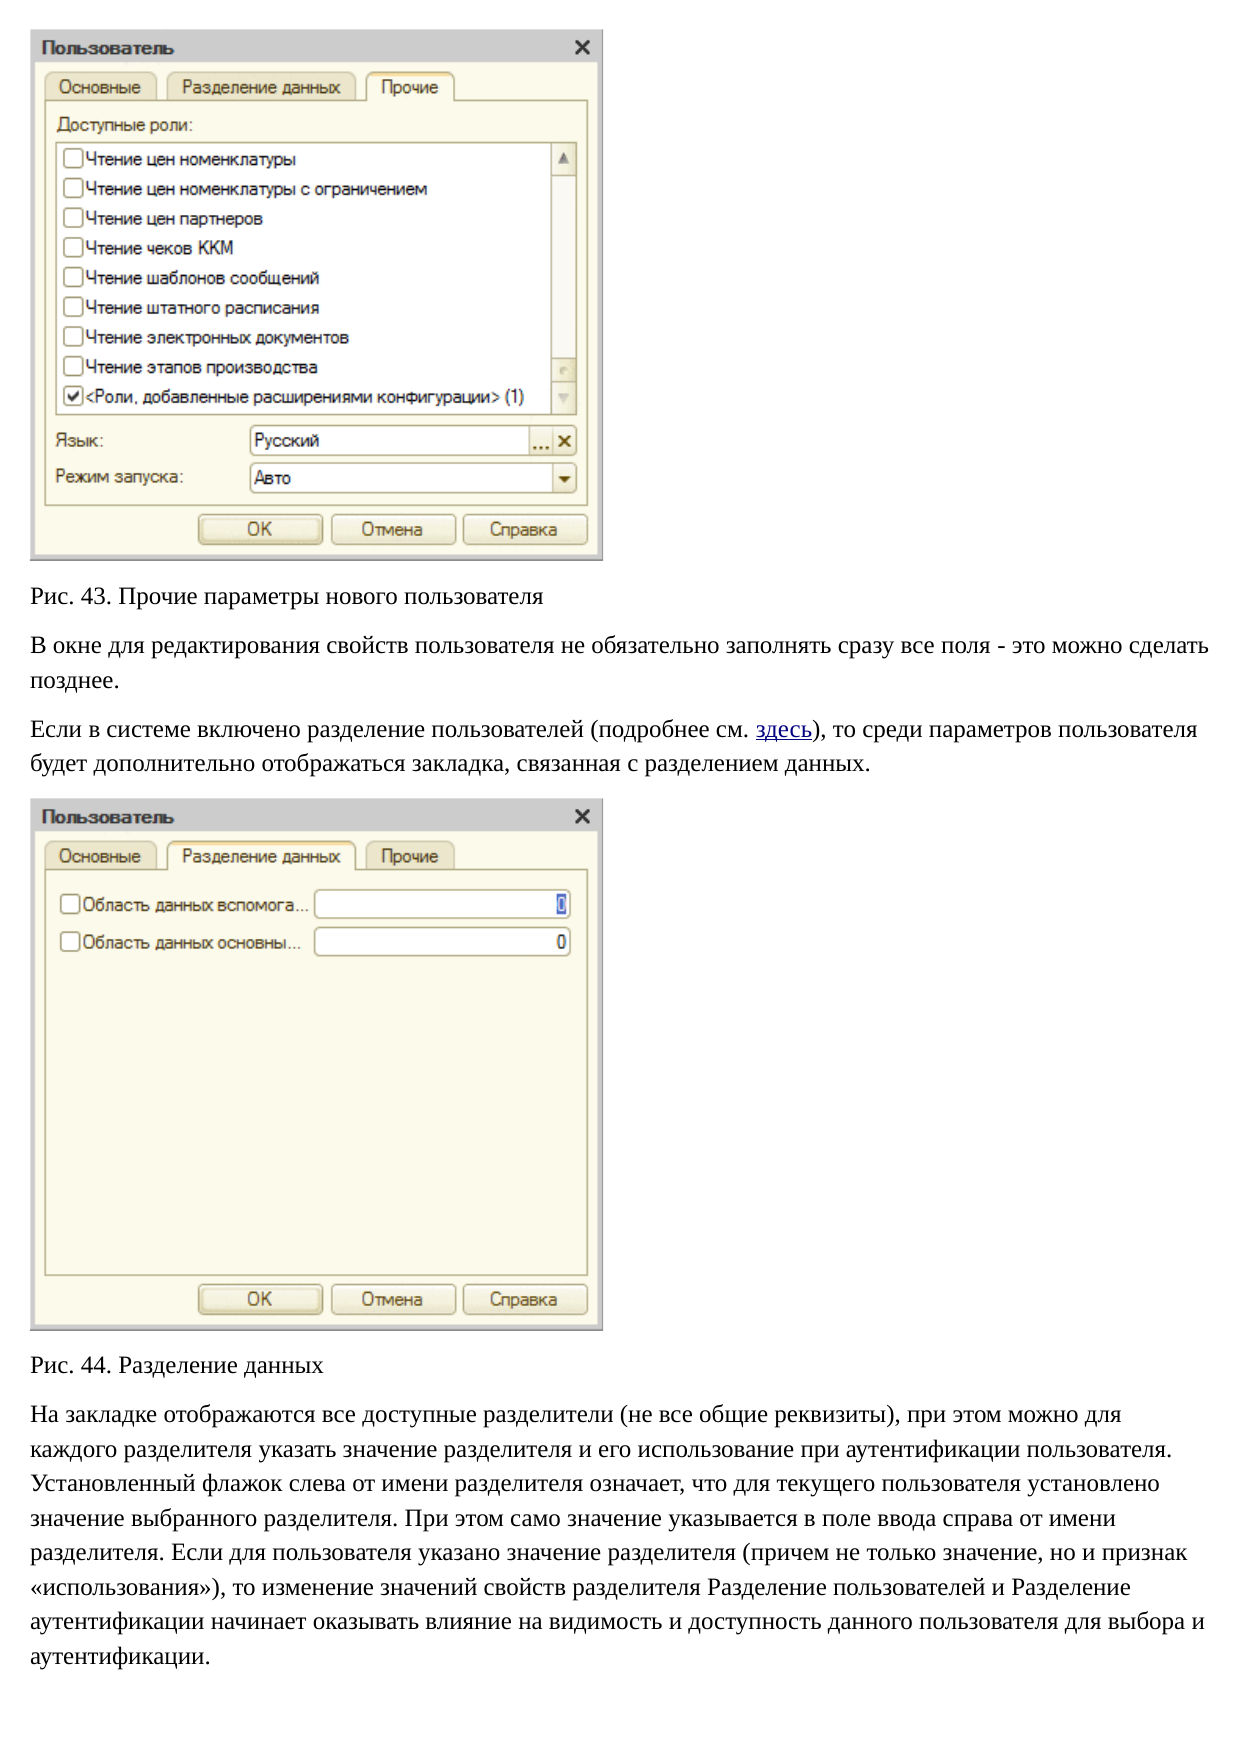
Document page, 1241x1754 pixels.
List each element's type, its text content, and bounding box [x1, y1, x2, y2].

picture [29, 28, 604, 561]
text Если в системе включено разделение пользователей (подробнее см. здесь), то среди параметров пользователя будет дополнительно отображаться закладка, связанная с разделением данных. [30, 714, 1211, 777]
text На закладке отображаются все доступные разделители (не все общие реквизиты), при этом можно для каждого разделителя указать значение разделителя и его использование при аутентификации пользователя. Установленный флажок слева от имени разделителя означает, что для текущего пользователя установлено значение выбранного разделителя. При этом само значение указывается в поле ввода справа от имени разделителя. Если для пользователя указано значение разделителя (причем не только значение, но и признак «использования»), то изменение значений свойств разделителя Разделение пользователей и Разделение аутентификации начинает оказывать влияние на видимость и доступность данного пользователя для выбора и аутентификации. [30, 1399, 1211, 1670]
picture [29, 797, 604, 1331]
text В окне для редактирования свойств пользователя не обязательно заполнять сразу все поля ‑ это можно сделать позднее. [30, 630, 1211, 693]
text Рис. 43. Прочие параметры нового пользователя [30, 581, 1211, 610]
text Рис. 44. Разделение данных [30, 1351, 1211, 1379]
